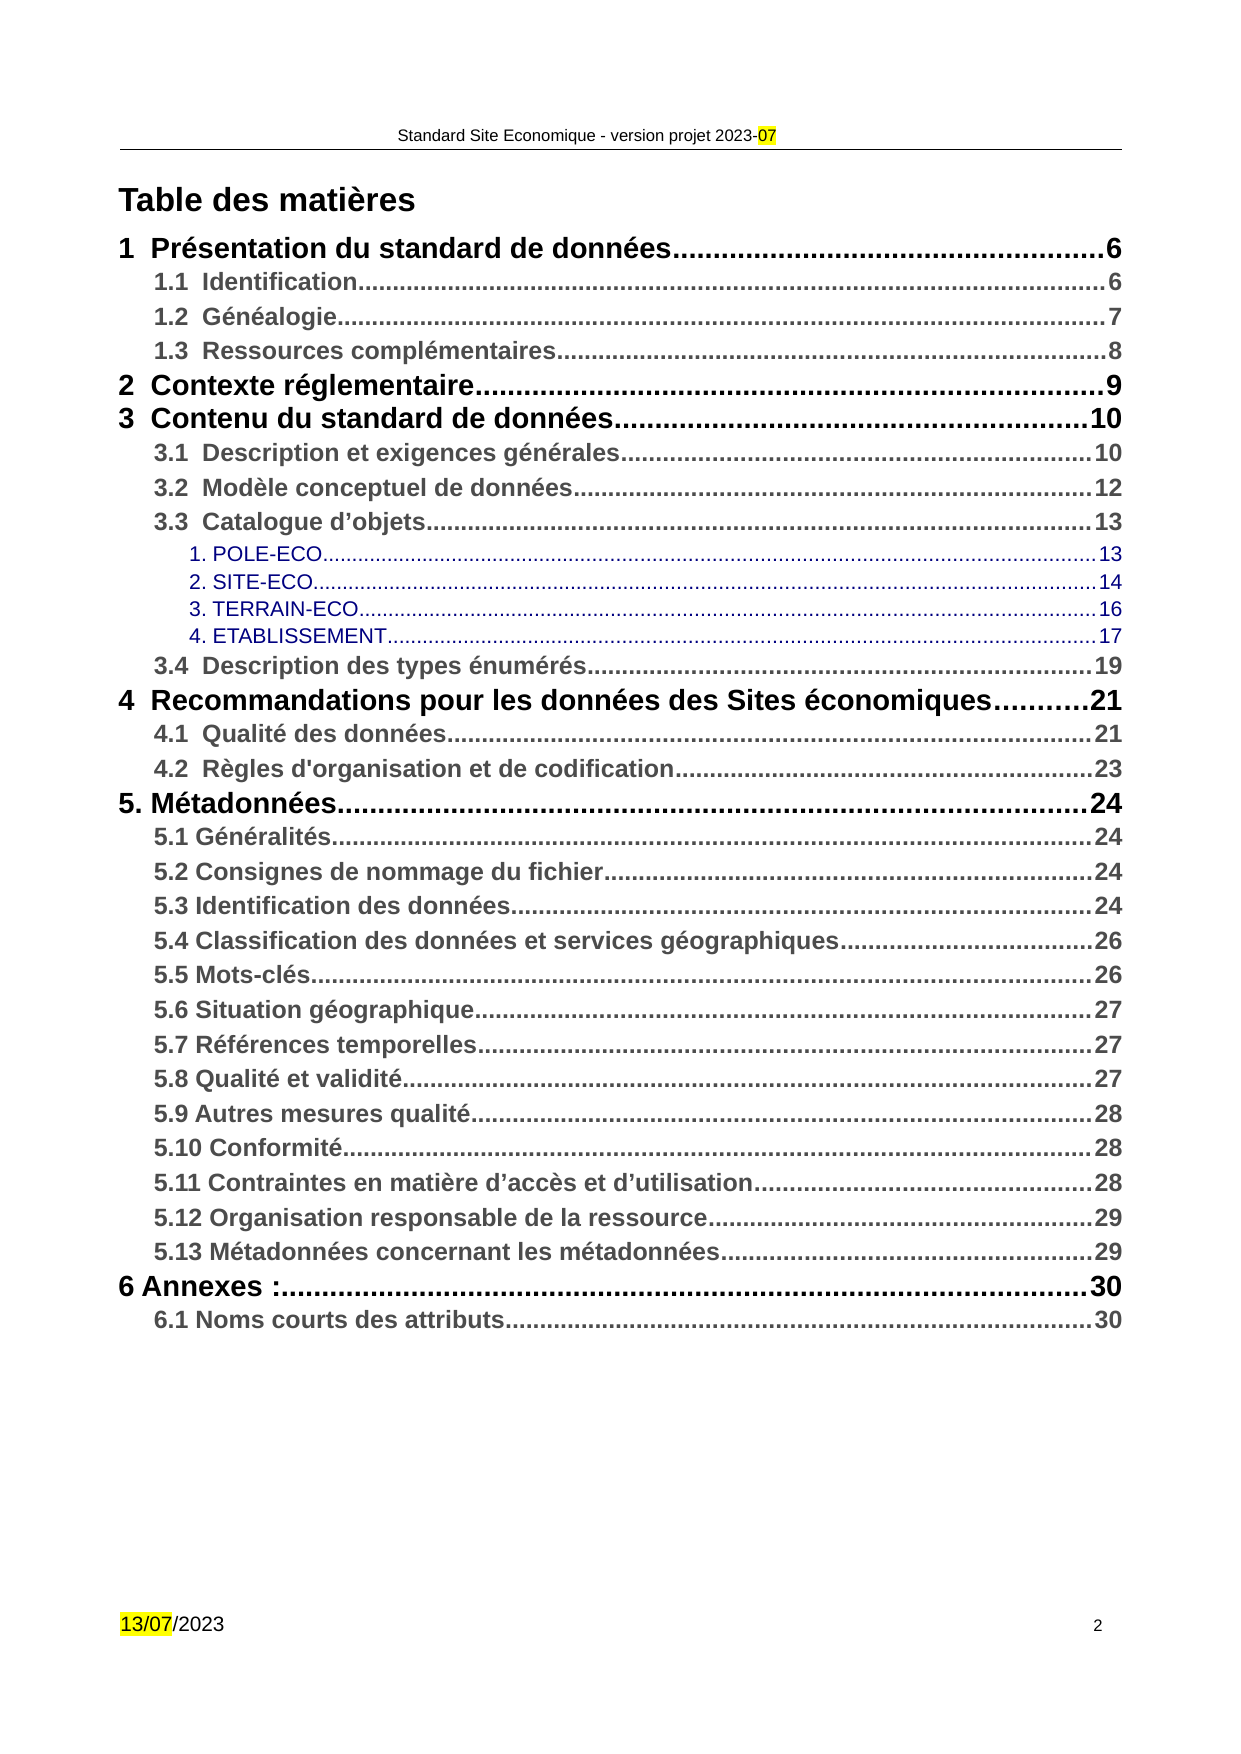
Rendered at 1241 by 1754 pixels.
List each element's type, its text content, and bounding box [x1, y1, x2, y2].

text 4. ETABLISSEMENT 17 [189, 624, 1122, 648]
text 5.12 Organisation responsable de la ressource 29 [153, 1202, 1122, 1231]
text 5.5 Mots-clés 26 [153, 960, 1122, 989]
text 1.1 Identification 6 [153, 267, 1122, 296]
text 3. TERRAIN-ECO 16 [189, 596, 1122, 621]
text 3.1 Description et exigences générales 10 [153, 438, 1122, 467]
text 3 Contenu du standard de données 10 [118, 401, 1122, 435]
text 5.4 Classification des données et services géographiques 26 [153, 926, 1122, 954]
text 6 Annexes : 30 [118, 1269, 1122, 1302]
text 1. POLE-ECO 13 [189, 542, 1122, 566]
text 5.10 Conformité 28 [153, 1133, 1122, 1162]
text 5.2 Consignes de nommage du fichier 24 [153, 857, 1122, 885]
text 3.2 Modèle conceptuel de données 12 [153, 472, 1122, 501]
text 2 Contexte réglementaire 9 [118, 368, 1122, 401]
text 5.11 Contraintes en matière d’accès et d’utilisation 28 [153, 1168, 1122, 1197]
text 5.13 Métadonnées concernant les métadonnées 29 [153, 1237, 1122, 1266]
text 3.4 Description des types énumérés 19 [153, 651, 1122, 680]
text 5.1 Généralités 24 [153, 822, 1122, 851]
text 4 Recommandations pour les données des Sites économiques 21 [118, 683, 1122, 716]
text 3.3 Catalogue d’objets 13 [153, 507, 1122, 536]
text 1 Présentation du standard de données 6 [118, 231, 1122, 264]
text 1.2 Généalogie 7 [153, 302, 1122, 330]
text 5.8 Qualité et validité 27 [153, 1064, 1122, 1093]
subtitle Table des matières [118, 180, 1122, 218]
text 5.3 Identification des données 24 [153, 891, 1122, 920]
text 5.9 Autres mesures qualité 28 [153, 1099, 1122, 1127]
text 5. Métadonnées 24 [118, 786, 1122, 819]
text 2. SITE-ECO 14 [189, 569, 1122, 593]
text 1.3 Ressources complémentaires 8 [153, 336, 1122, 365]
text 5.6 Situation géographique 27 [153, 995, 1122, 1024]
text 5.7 Références temporelles 27 [153, 1029, 1122, 1058]
text 6.1 Noms courts des attributs 30 [153, 1305, 1122, 1334]
text 4.2 Règles d'organisation et de codification 23 [153, 754, 1122, 783]
text 4.1 Qualité des données 21 [153, 719, 1122, 748]
